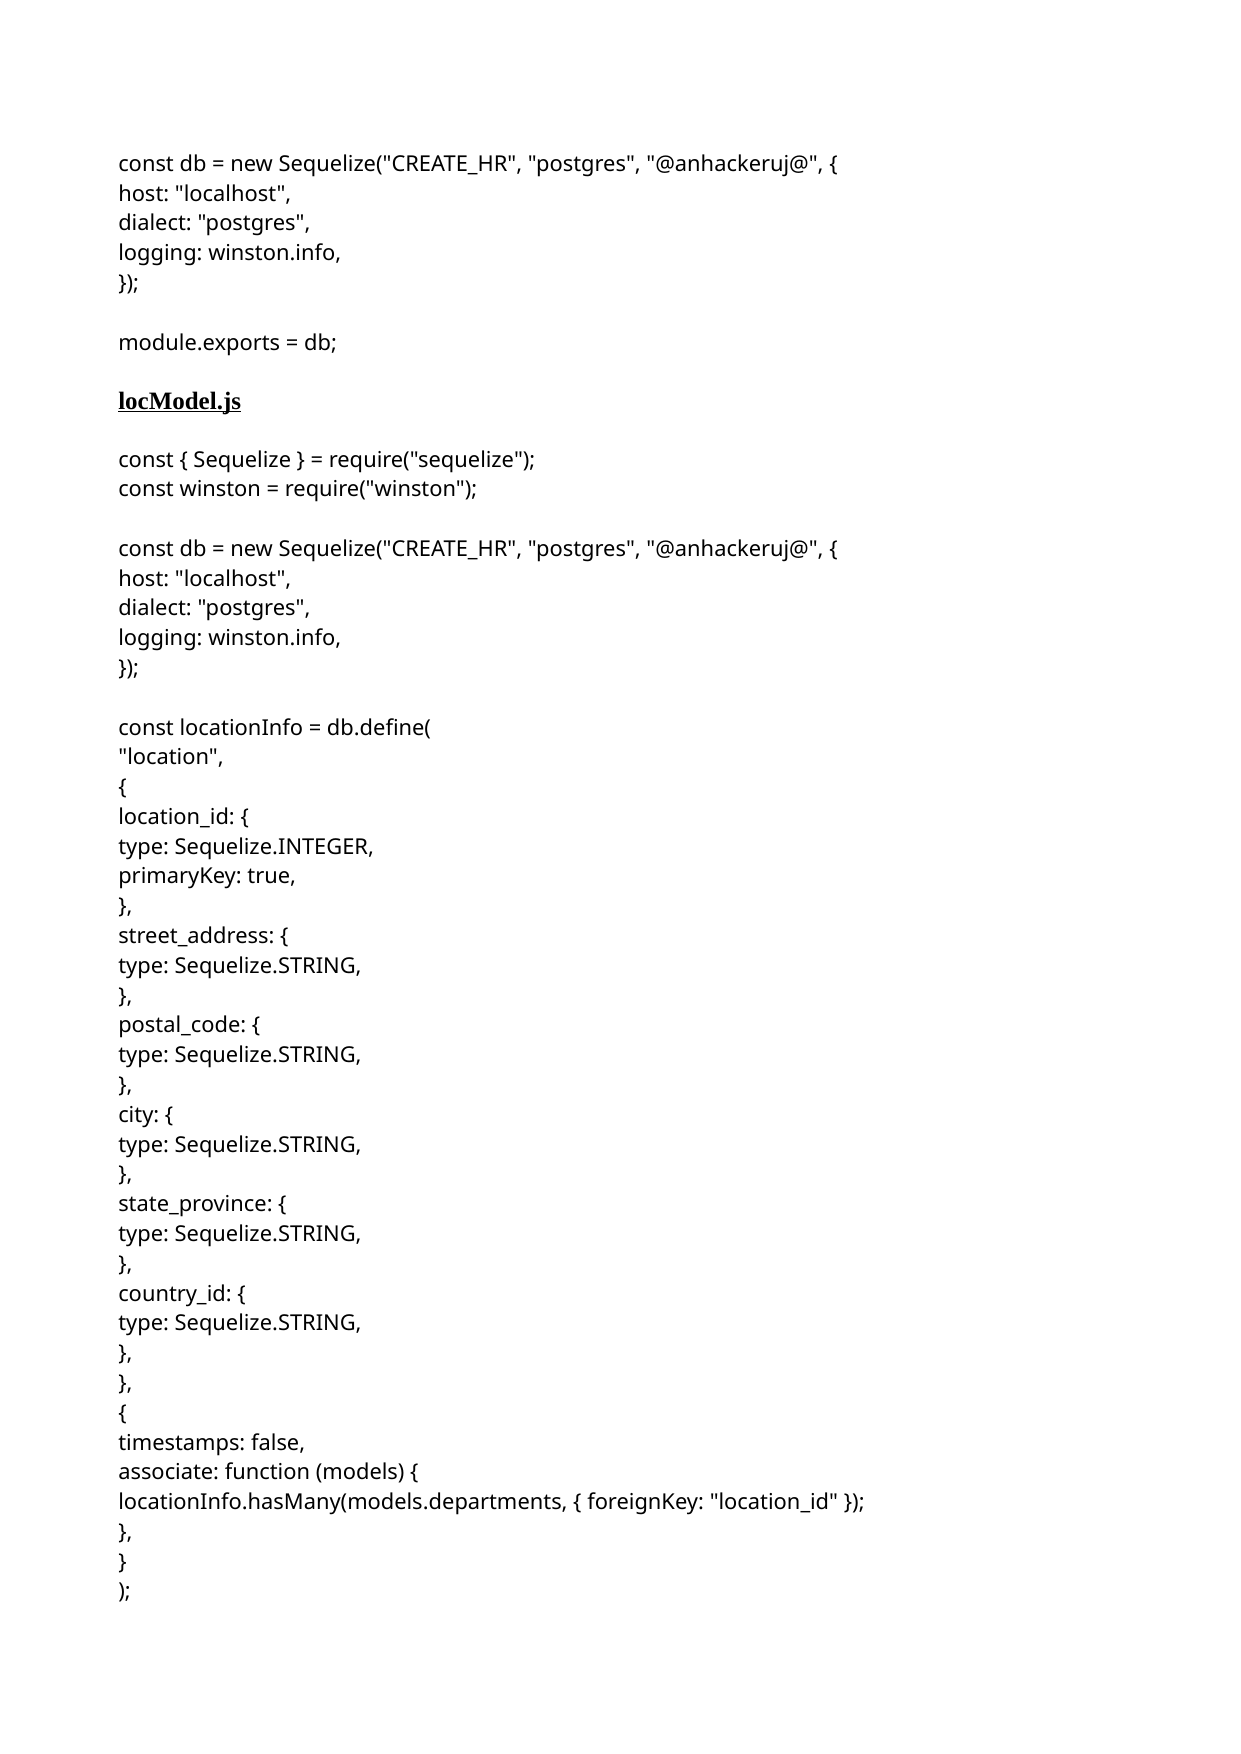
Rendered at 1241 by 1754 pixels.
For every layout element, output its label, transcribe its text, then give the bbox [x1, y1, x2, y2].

text dialect: "postgres", [118, 592, 1122, 622]
text const winston = require("winston"); [118, 473, 1122, 503]
text { [118, 1397, 1122, 1426]
text logging: winston.info, [118, 622, 1122, 652]
text { [118, 771, 1122, 801]
text dialect: "postgres", [118, 207, 1122, 237]
text }, [118, 1158, 1122, 1188]
text } [118, 1546, 1122, 1575]
text country_id: { [118, 1277, 1122, 1307]
text }, [118, 1337, 1122, 1367]
text timestamps: false, [118, 1426, 1122, 1456]
text type: Sequelize.INTEGER, [118, 831, 1122, 860]
text host: "localhost", [118, 178, 1122, 207]
text state_province: { [118, 1188, 1122, 1218]
text locModel.js [118, 386, 1122, 415]
text locationInfo.hasMany(models.departments, { foreignKey: "location_id" }); [118, 1486, 1122, 1516]
text type: Sequelize.STRING, [118, 1218, 1122, 1248]
text ); [118, 1575, 1122, 1605]
text }, [118, 1516, 1122, 1546]
text }); [118, 267, 1122, 297]
text const db = new Sequelize("CREATE_HR", "postgres", "@anhackeruj@", { [118, 148, 1122, 178]
text postal_code: { [118, 1009, 1122, 1039]
text street_address: { [118, 920, 1122, 950]
text }, [118, 1248, 1122, 1277]
text module.exports = db; [118, 326, 1122, 356]
text type: Sequelize.STRING, [118, 1128, 1122, 1158]
text host: "localhost", [118, 563, 1122, 592]
text }, [118, 1367, 1122, 1397]
text const db = new Sequelize("CREATE_HR", "postgres", "@anhackeruj@", { [118, 533, 1122, 563]
text type: Sequelize.STRING, [118, 950, 1122, 979]
text city: { [118, 1099, 1122, 1128]
text type: Sequelize.STRING, [118, 1307, 1122, 1337]
text }, [118, 1069, 1122, 1099]
text "location", [118, 741, 1122, 771]
text const { Sequelize } = require("sequelize"); [118, 443, 1122, 473]
text associate: function (models) { [118, 1456, 1122, 1486]
text logging: winston.info, [118, 237, 1122, 267]
text }, [118, 979, 1122, 1009]
text const locationInfo = db.define( [118, 711, 1122, 741]
text }, [118, 890, 1122, 920]
text }); [118, 652, 1122, 682]
text type: Sequelize.STRING, [118, 1039, 1122, 1069]
text primaryKey: true, [118, 860, 1122, 890]
text location_id: { [118, 801, 1122, 831]
